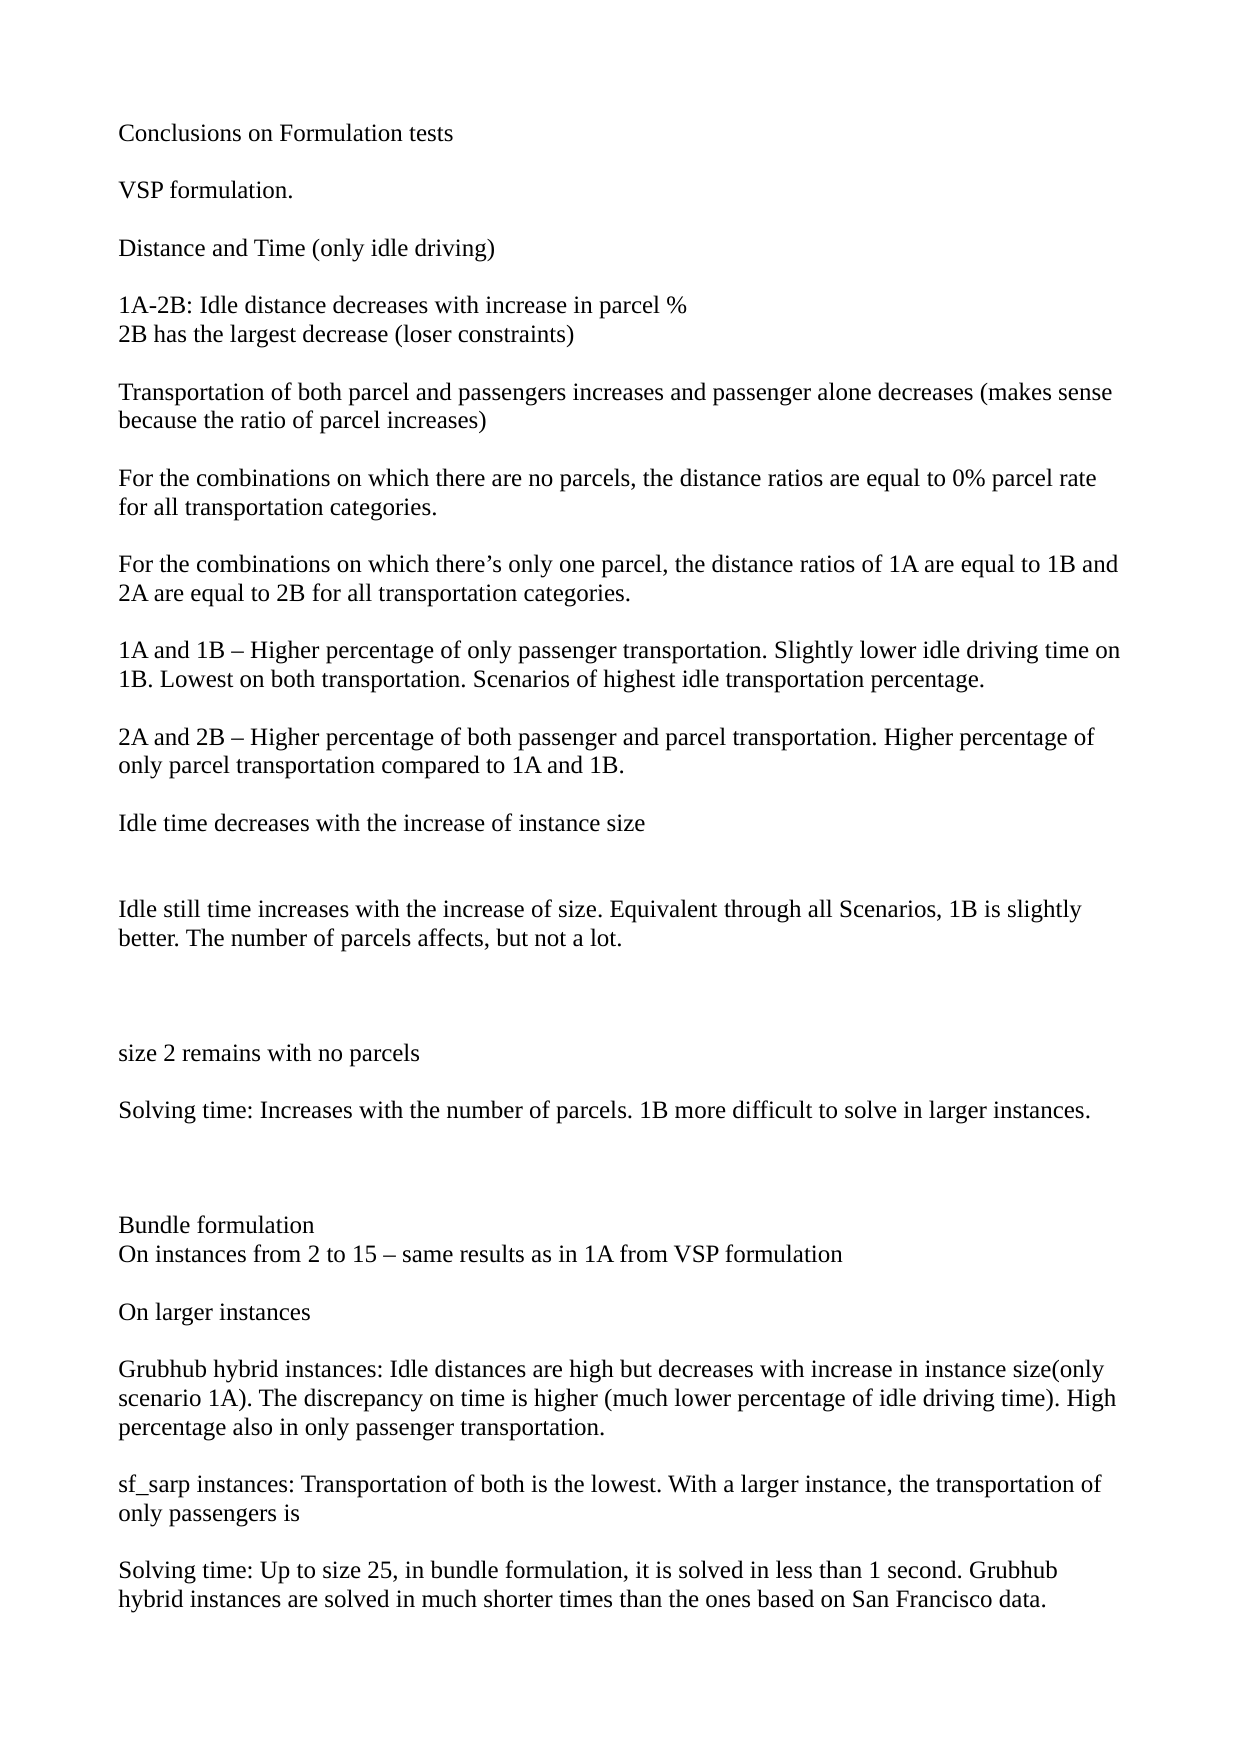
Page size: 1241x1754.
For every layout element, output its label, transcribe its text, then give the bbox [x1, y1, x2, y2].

text Idle time decreases with the increase of instance size [118, 808, 1122, 837]
text Transportation of both parcel and passengers increases and passenger alone decreases (makes sense because the ratio of parcel increases) [118, 377, 1122, 434]
text Conclusions on Formulation tests [118, 118, 1122, 176]
text Solving time: Up to size 25, in bundle formulation, it is solved in less than 1 second. Grubhub hybrid instances are solved in much shorter times than the ones based on San Francisco data. [118, 1556, 1122, 1613]
text VSP formulation. [118, 176, 1122, 204]
text size 2 remains with no parcels [118, 1038, 1122, 1067]
text Grubhub hybrid instances: Idle distances are high but decreases with increase in instance size(only scenario 1A). The discrepancy on time is higher (much lower percentage of idle driving time). High percentage also in only passenger transportation. [118, 1354, 1122, 1441]
text sf_sarp instances: Transportation of both is the lowest. With a larger instance, the transportation of only passengers is [118, 1469, 1122, 1527]
text On larger instances [118, 1297, 1122, 1326]
text Bundle formulation [118, 1211, 1122, 1239]
text On instances from 2 to 15 – same results as in 1A from VSP formulation [118, 1239, 1122, 1268]
text 1A-2B: Idle distance decreases with increase in parcel % [118, 291, 1122, 319]
text For the combinations on which there’s only one parcel, the distance ratios of 1A are equal to 1B and 2A are equal to 2B for all transportation categories. [118, 549, 1122, 607]
text 2B has the largest decrease (loser constraints) [118, 319, 1122, 348]
text Distance and Time (only idle driving) [118, 233, 1122, 262]
text Solving time: Increases with the number of parcels. 1B more difficult to solve in larger instances. [118, 1096, 1122, 1124]
text 1A and 1B – Higher percentage of only passenger transportation. Slightly lower idle driving time on 1B. Lowest on both transportation. Scenarios of highest idle transportation percentage. [118, 636, 1122, 693]
text Idle still time increases with the increase of size. Equivalent through all Scenarios, 1B is slightly better. The number of parcels affects, but not a lot. [118, 894, 1122, 952]
text 2A and 2B – Higher percentage of both passenger and parcel transportation. Higher percentage of only parcel transportation compared to 1A and 1B. [118, 722, 1122, 779]
text For the combinations on which there are no parcels, the distance ratios are equal to 0% parcel rate for all transportation categories. [118, 463, 1122, 521]
